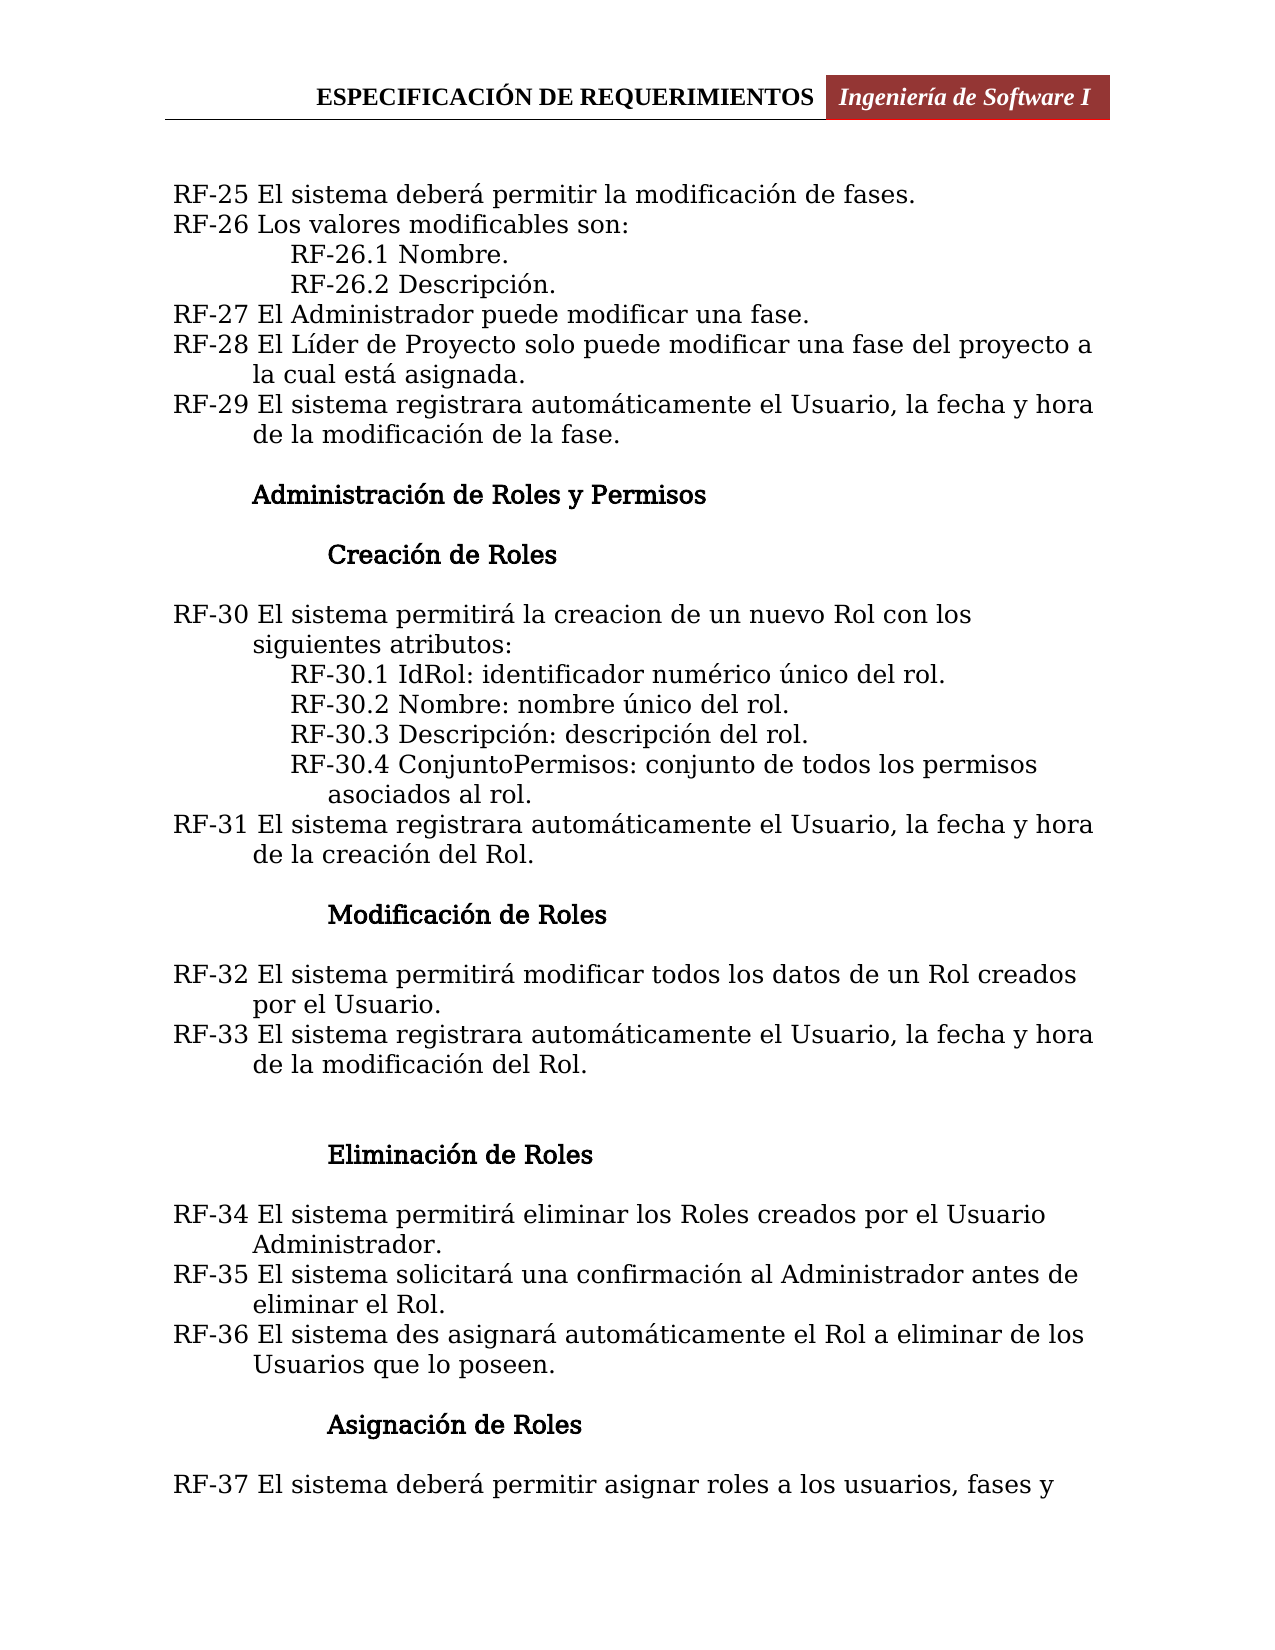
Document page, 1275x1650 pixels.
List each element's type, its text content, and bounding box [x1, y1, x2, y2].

list El sistema solicitará una confirmación al Administrador antes de eliminar el Rol. [215, 1258, 1098, 1318]
list Descripción. [290, 268, 1098, 298]
list El sistema permitirá modificar todos los datos de un Rol creados por el Usuario. [215, 958, 1098, 1018]
text Modificación de Roles [177, 898, 1098, 928]
list El sistema permitirá la creacion de un nuevo Rol con los siguientes atributos: [215, 598, 1098, 658]
list El Líder de Proyecto solo puede modificar una fase del proyecto a la cual está asignada. [215, 328, 1098, 388]
list Los valores modificables son: [215, 208, 1098, 238]
text Administración de Roles y Permisos [177, 478, 1098, 508]
list IdRol: identificador numérico único del rol. [290, 658, 1098, 688]
text Eliminación de Roles [177, 1138, 1098, 1168]
text Asignación de Roles [177, 1408, 1098, 1438]
list El Administrador puede modificar una fase. [215, 298, 1098, 328]
list Nombre. [290, 238, 1098, 268]
list El sistema deberá permitir la modificación de fases. [215, 178, 1098, 208]
list El sistema registrara automáticamente el Usuario, la fecha y hora de la modificación del Rol. [215, 1018, 1098, 1078]
list El sistema registrara automáticamente el Usuario, la fecha y hora de la creación del Rol. [215, 808, 1098, 868]
list Descripción: descripción del rol. [290, 718, 1098, 748]
list El sistema deberá permitir asignar roles a los usuarios, fases y proyectos. [215, 1468, 1098, 1498]
list Nombre: nombre único del rol. [290, 688, 1098, 718]
text Creación de Roles [177, 538, 1098, 568]
list El sistema des asignará automáticamente el Rol a eliminar de los Usuarios que lo poseen. [215, 1318, 1098, 1378]
list El sistema registrara automáticamente el Usuario, la fecha y hora de la modificación de la fase. [215, 388, 1098, 448]
list ConjuntoPermisos: conjunto de todos los permisos asociados al rol. [290, 748, 1098, 808]
list El sistema permitirá eliminar los Roles creados por el Usuario Administrador. [215, 1198, 1098, 1258]
